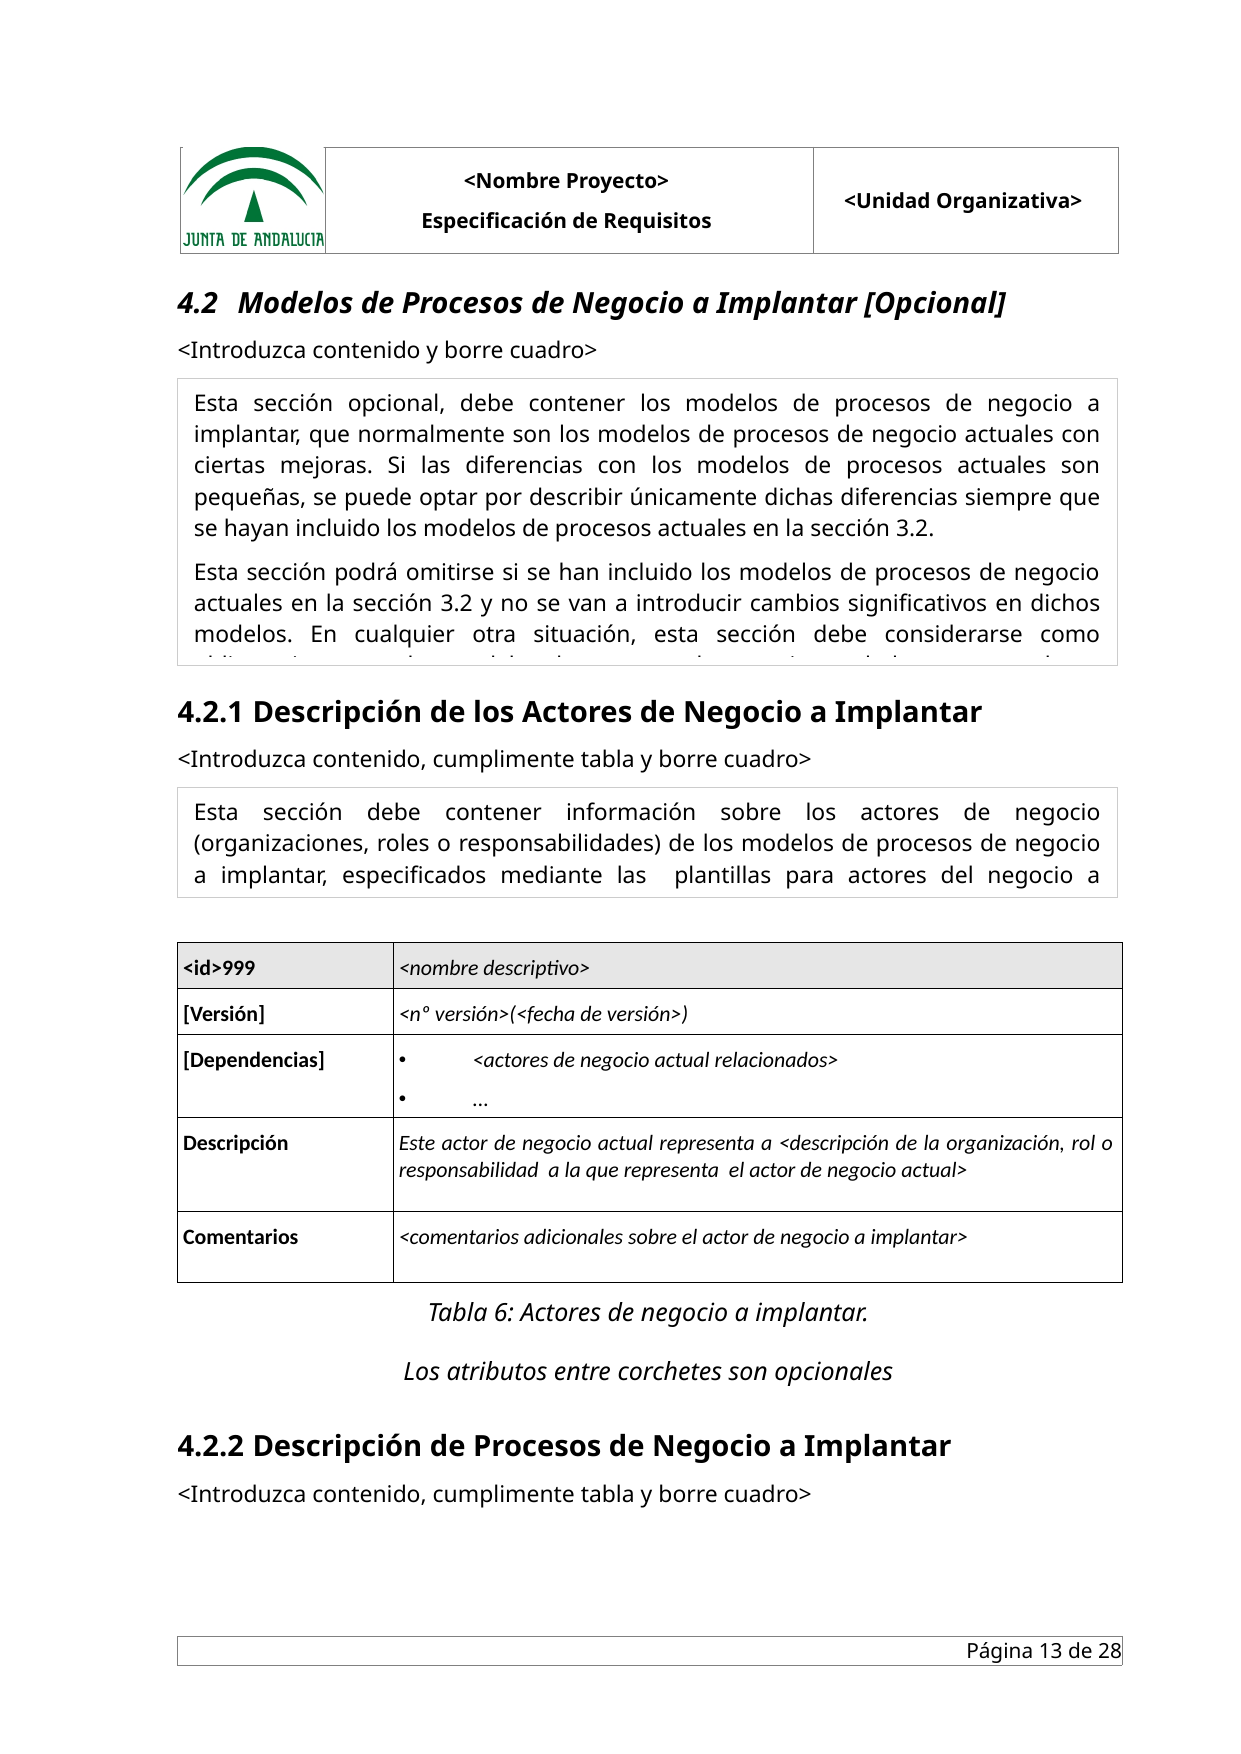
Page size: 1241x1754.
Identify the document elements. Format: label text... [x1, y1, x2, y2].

text <Introduzca contenido y borre cuadro> [177, 334, 1122, 365]
subtitle Modelos de Procesos de Negocio a Implantar [Opcional] [177, 282, 1122, 322]
text Esta sección debe contener información sobre los actores de negocio (organizaciones, roles o responsabilidades) de los modelos de procesos de negocio a implantar, especificados mediante las plantillas para actores del negocio a implantar que se muestran a continuación. [194, 796, 1101, 889]
table_cell Comentarios [178, 1212, 393, 1282]
text Esta sección opcional, debe contener los modelos de procesos de negocio a implantar, que normalmente son los modelos de procesos de negocio actuales con ciertas mejoras. Si las diferencias con los modelos de procesos actuales son pequeñas, se puede optar por describir únicamente dichas diferencias siempre que se hayan incluido los modelos de procesos actuales en la sección 3.2. [194, 387, 1101, 543]
text Los atributos entre corchetes son opcionales [177, 1354, 1122, 1388]
subtitle Descripción de los Actores de Negocio a Implantar [177, 691, 1122, 731]
table_cell Este actor de negocio actual representa a <descripción de la organización, rol o responsabilidad a la que representa el actor de negocio actual> [394, 1118, 1122, 1211]
text <Introduzca contenido, cumplimente tabla y borre cuadro> [177, 1477, 1122, 1509]
table_cell <actores de negocio actual relacionados> ... [394, 1035, 1122, 1117]
subtitle Descripción de Procesos de Negocio a Implantar [177, 1425, 1122, 1465]
text <Introduzca contenido, cumplimente tabla y borre cuadro> [177, 743, 1122, 774]
table_cell [Versión] [178, 989, 393, 1034]
table_header <id>999 [178, 943, 393, 988]
table_header <nombre descriptivo> [394, 943, 1122, 988]
table_cell <comentarios adicionales sobre el actor de negocio a implantar> [394, 1212, 1122, 1282]
table_cell <nº versión>(<fecha de versión>) [394, 989, 1122, 1034]
text Esta sección podrá omitirse si se han incluido los modelos de procesos de negocio actuales en la sección 3.2 y no se van a introducir cambios significativos en dichos modelos. En cualquier otra situación, esta sección debe considerarse como obligatoria, ya que los modelos de procesos de negocio son la base para un buen desarrollo de sistemas de información, especialmente si se quieren aplicar arquitecturas orientadas a servicios. [194, 556, 1101, 657]
table_cell [Dependencias] [178, 1035, 393, 1117]
table_cell Descripción [178, 1118, 393, 1211]
text Tabla 6: Actores de negocio a implantar. [177, 1295, 1122, 1329]
